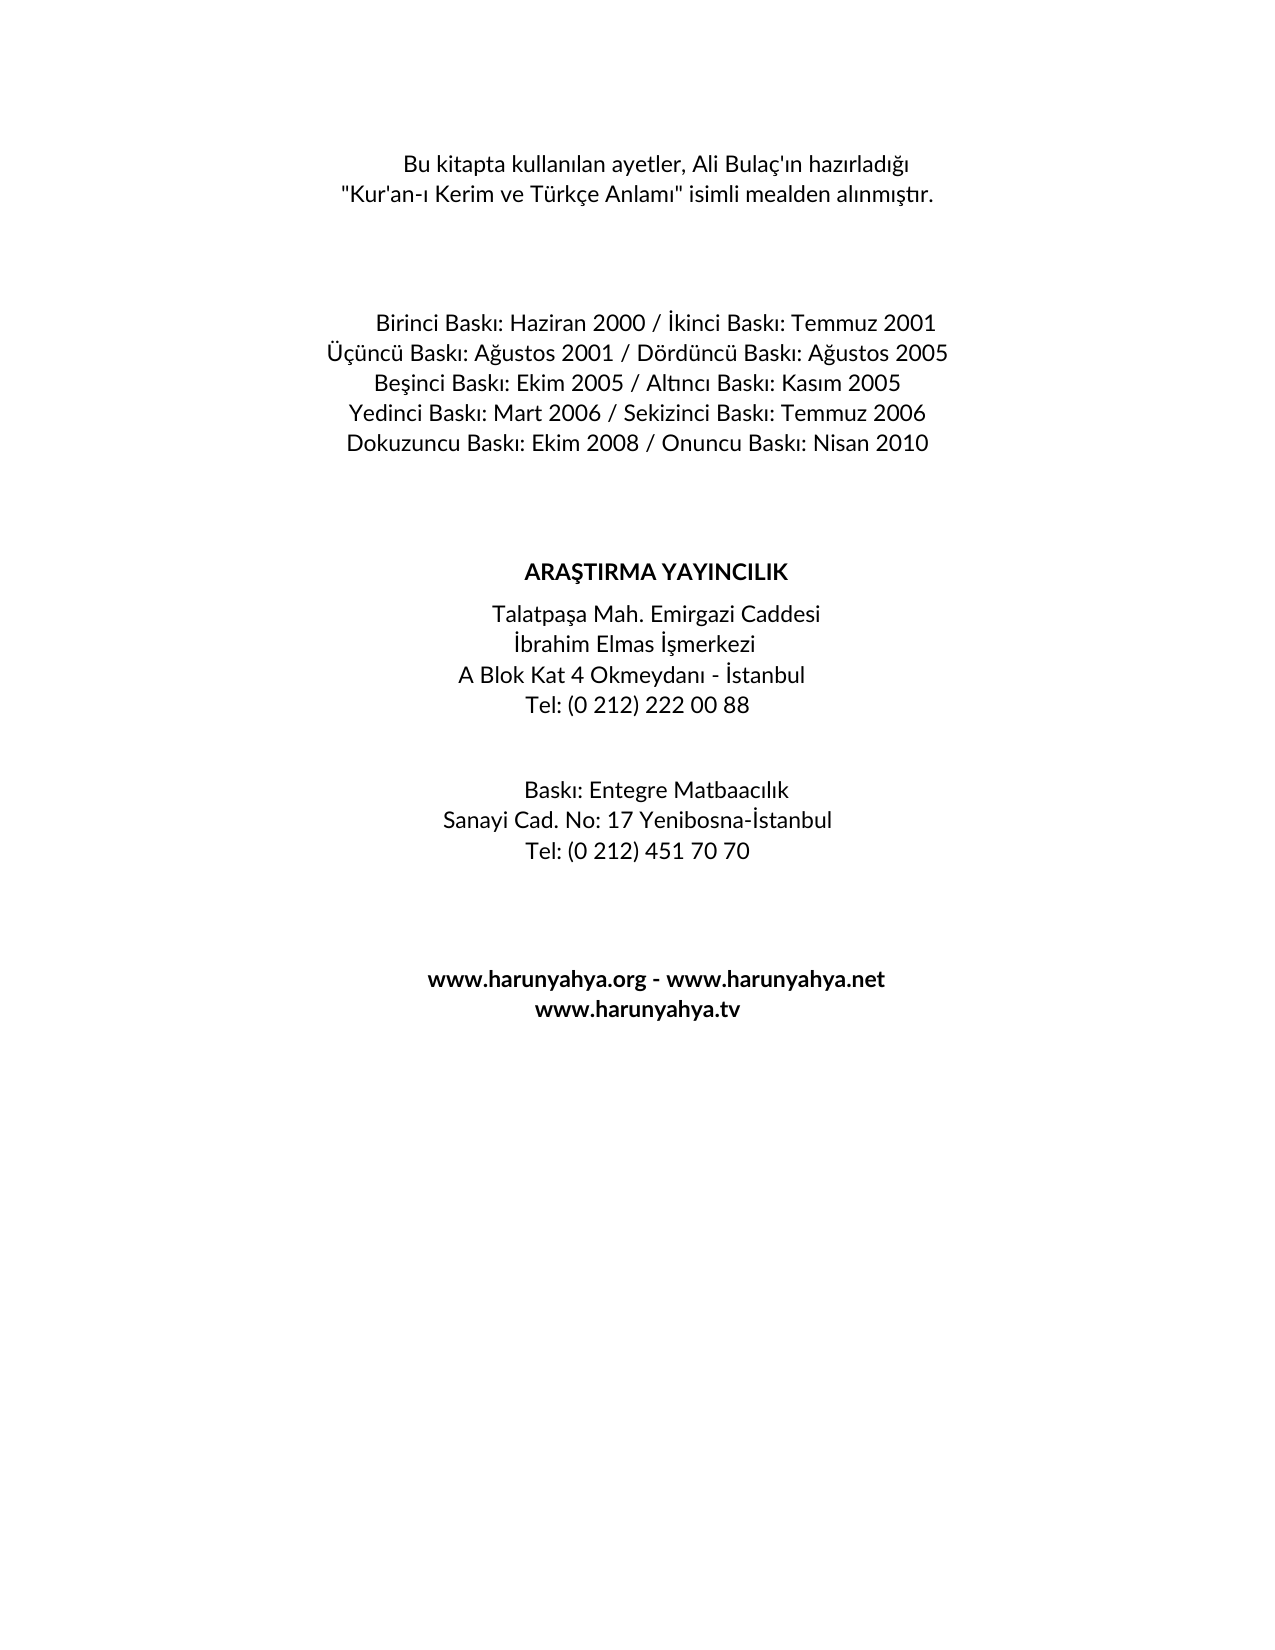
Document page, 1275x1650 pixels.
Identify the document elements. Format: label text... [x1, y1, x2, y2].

text www.harunyahya.org - www.harunyahya.net www.harunyahya.tv [75, 964, 1200, 1022]
text Talatpaşa Mah. Emirgazi Caddesi İbrahim Elmas İşmerkezi A Blok Kat 4 Okmeydanı - İstanbul Tel: (0 212) 222 00 88 [75, 600, 1200, 718]
text Birinci Baskı: Haziran 2000 / İkinci Baskı: Temmuz 2001 Üçüncü Baskı: Ağustos 2001 / Dördüncü Baskı: Ağustos 2005 Beşinci Baskı: Ekim 2005 / Altıncı Baskı: Kasım 2005 Yedinci Baskı: Mart 2006 / Sekizinci Baskı: Temmuz 2006 Dokuzuncu Baskı: Ekim 2008 / Onuncu Baskı: Nisan 2010 [75, 308, 1200, 457]
text ARAŞTIRMA YAYINCILIK [75, 557, 1200, 585]
text Bu kitapta kullanılan ayetler, Ali Bulaç'ın hazırladığı "Kur'an-ı Kerim ve Türkçe Anlamı" isimli mealden alınmıştır. [75, 150, 1200, 208]
text Baskı: Entegre Matbaacılık Sanayi Cad. No: 17 Yenibosna-İstanbul Tel: (0 212) 451 70 70 [75, 776, 1200, 864]
